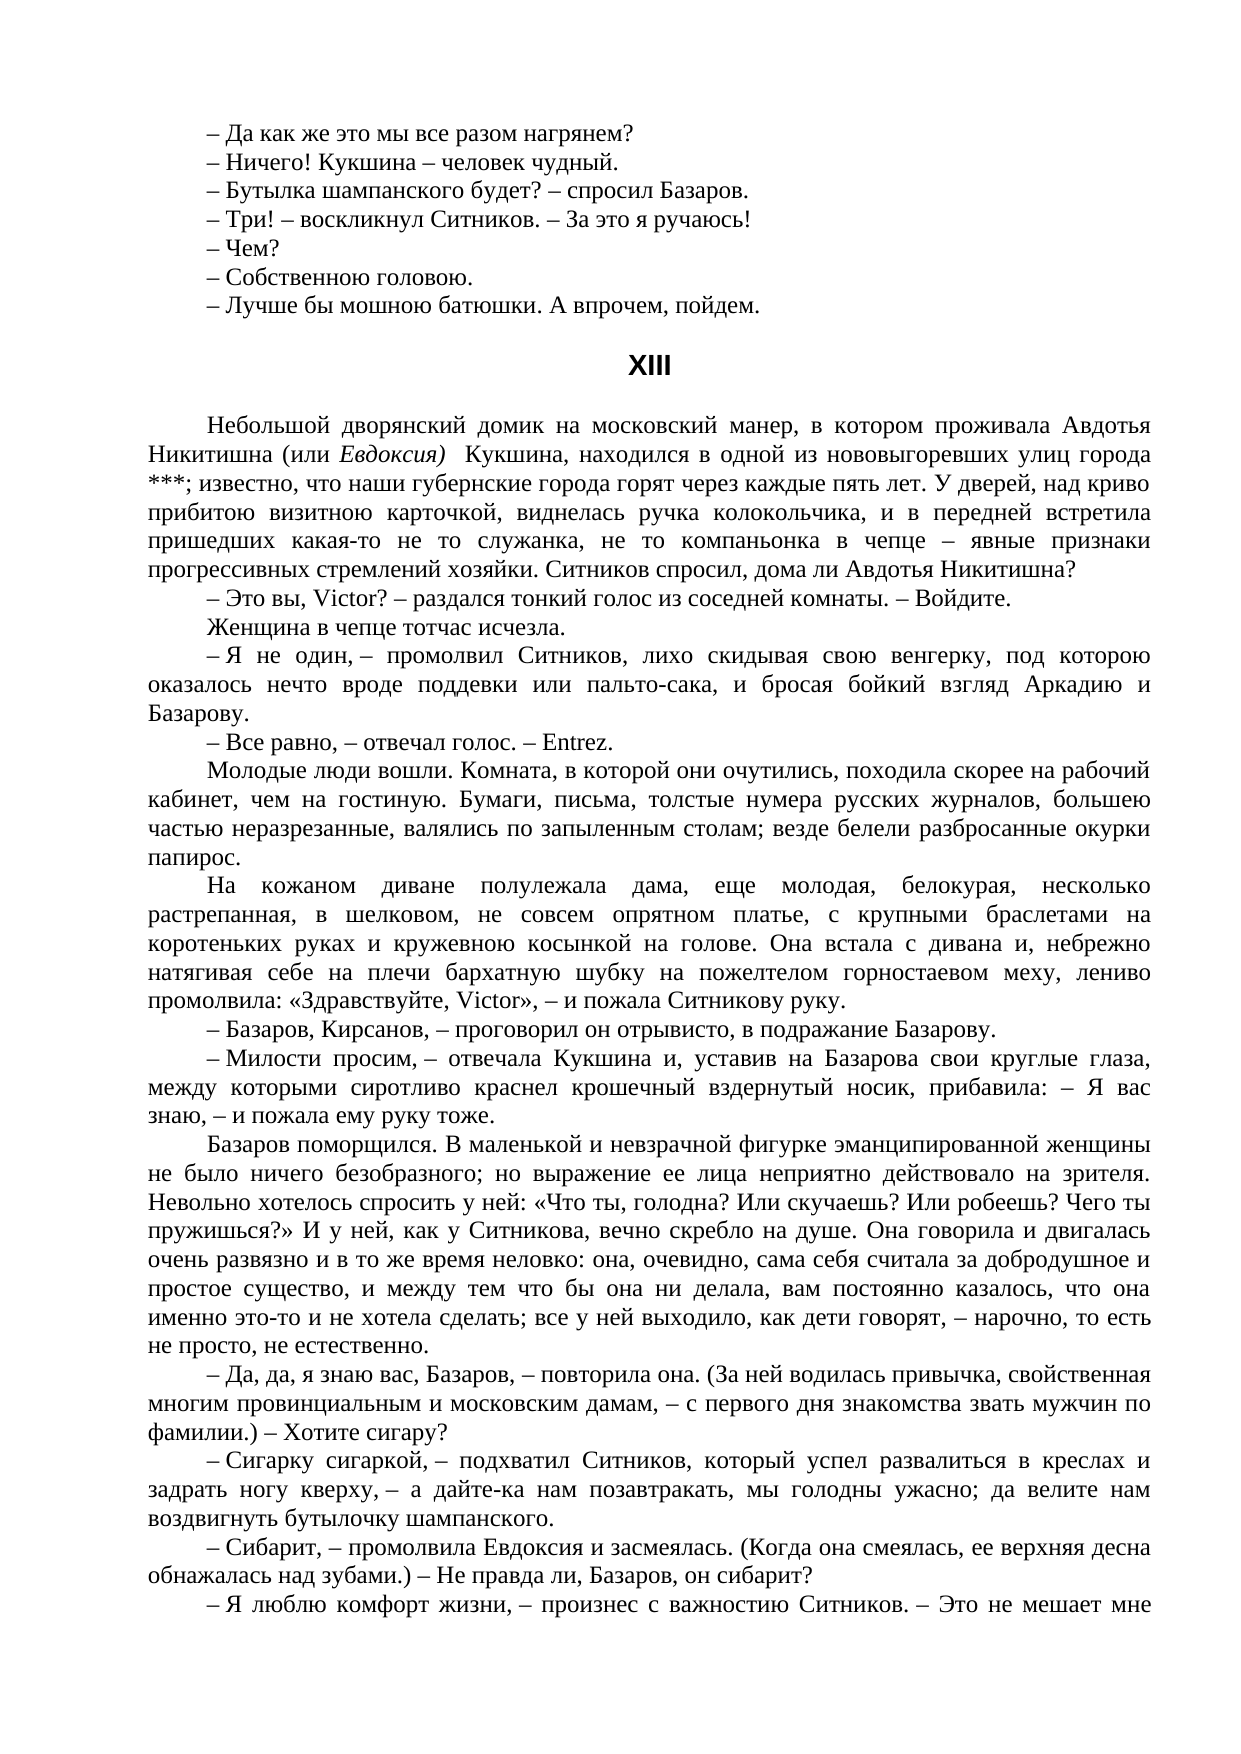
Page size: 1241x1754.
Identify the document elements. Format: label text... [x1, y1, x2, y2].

text – Да как же это мы все разом нагрянем? [148, 118, 1152, 147]
text – Три! – воскликнул Ситников. – За это я ручаюсь! [148, 204, 1152, 233]
text Небольшой дворянский домик на московский манер, в котором проживала Авдотья Никитишна (или Евдоксия) Кукшина, находился в одной из нововыгоревших улиц города ***; известно, что наши губернские города горят через каждые пять лет. У дверей, над криво прибитою визитною карточкой, виднелась ручка колокольчика, и в передней встретила пришедших какая-то не то служанка, не то компаньонка в чепце – явные признаки прогрессивных стремлений хозяйки. Ситников спросил, дома ли Авдотья Никитишна? [148, 410, 1152, 583]
text – Базаров, Кирсанов, – проговорил он отрывисто, в подражание Базарову. [148, 1014, 1152, 1043]
text – Ничего! Кукшина – человек чудный. [148, 147, 1152, 176]
text – Собственною головою. [148, 262, 1152, 291]
text – Чем? [148, 233, 1152, 262]
text На кожаном диване полулежала дама, еще молодая, белокурая, несколько растрепанная, в шелковом, не совсем опрятном платье, с крупными браслетами на коротеньких руках и кружевною косынкой на голове. Она встала с дивана и, небрежно натягивая себе на плечи бархатную шубку на пожелтелом горностаевом меху, лениво промолвила: «Здравствуйте, Victor», – и пожала Ситникову руку. [148, 870, 1152, 1014]
text – Лучше бы мошною батюшки. А впрочем, пойдем. [148, 291, 1152, 319]
text Базаров поморщился. В маленькой и невзрачной фигурке эманципированной женщины не было ничего безобразного; но выражение ее лица неприятно действовало на зрителя. Невольно хотелось спросить у ней: «Что ты, голодна? Или скучаешь? Или робеешь? Чего ты пружишься?» И у ней, как у Ситникова, вечно скребло на душе. Она говорила и двигалась очень развязно и в то же время неловко: она, очевидно, сама себя считала за добродушное и простое существо, и между тем что бы она ни делала, вам постоянно казалось, что она именно это-то и не хотела сделать; все у ней выходило, как дети говорят, – нарочно, то есть не просто, не естественно. [148, 1129, 1152, 1359]
text – Милости просим, – отвечала Кукшина и, уставив на Базарова свои круглые глаза, между которыми сиротливо краснел крошечный вздернутый носик, прибавила: – Я вас знаю, – и пожала ему руку тоже. [148, 1043, 1152, 1129]
text – Все равно, – отвечал голос. – Entrez. [148, 727, 1152, 755]
text – Это вы, Victor? – раздался тонкий голос из соседней комнаты. – Войдите. [148, 583, 1152, 612]
text – Да, да, я знаю вас, Базаров, – повторила она. (За ней водилась привычка, свойственная многим провинциальным и московским дамам, – с первого дня знакомства звать мужчин по фамилии.) – Хотите сигару? [148, 1359, 1152, 1445]
text Молодые люди вошли. Комната, в которой они очутились, походила скорее на рабочий кабинет, чем на гостиную. Бумаги, письма, толстые нумера русских журналов, большею частью неразрезанные, валялись по запыленным столам; везде белели разбросанные окурки папирос. [148, 755, 1152, 870]
text – Сигарку сигаркой, – подхватил Ситников, который успел развалиться в креслах и задрать ногу кверху, – а дайте-ка нам позавтракать, мы голодны ужасно; да велите нам воздвигнуть бутылочку шампанского. [148, 1445, 1152, 1532]
text – Я люблю комфорт жизни, – произнес с важностию Ситников. – Это не мешает мне [148, 1589, 1152, 1618]
text – Сибарит, – промолвила Евдоксия и засмеялась. (Когда она смеялась, ее верхняя десна обнажалась над зубами.) – Не правда ли, Базаров, он сибарит? [148, 1532, 1152, 1589]
text Женщина в чепце тотчас исчезла. [148, 612, 1152, 640]
text – Бутылка шампанского будет? – спросил Базаров. [148, 176, 1152, 204]
subtitle XIII [148, 348, 1152, 382]
text – Я не один, – промолвил Ситников, лихо скидывая свою венгерку, под которою оказалось нечто вроде поддевки или пальто-сака, и бросая бойкий взгляд Аркадию и Базарову. [148, 640, 1152, 727]
